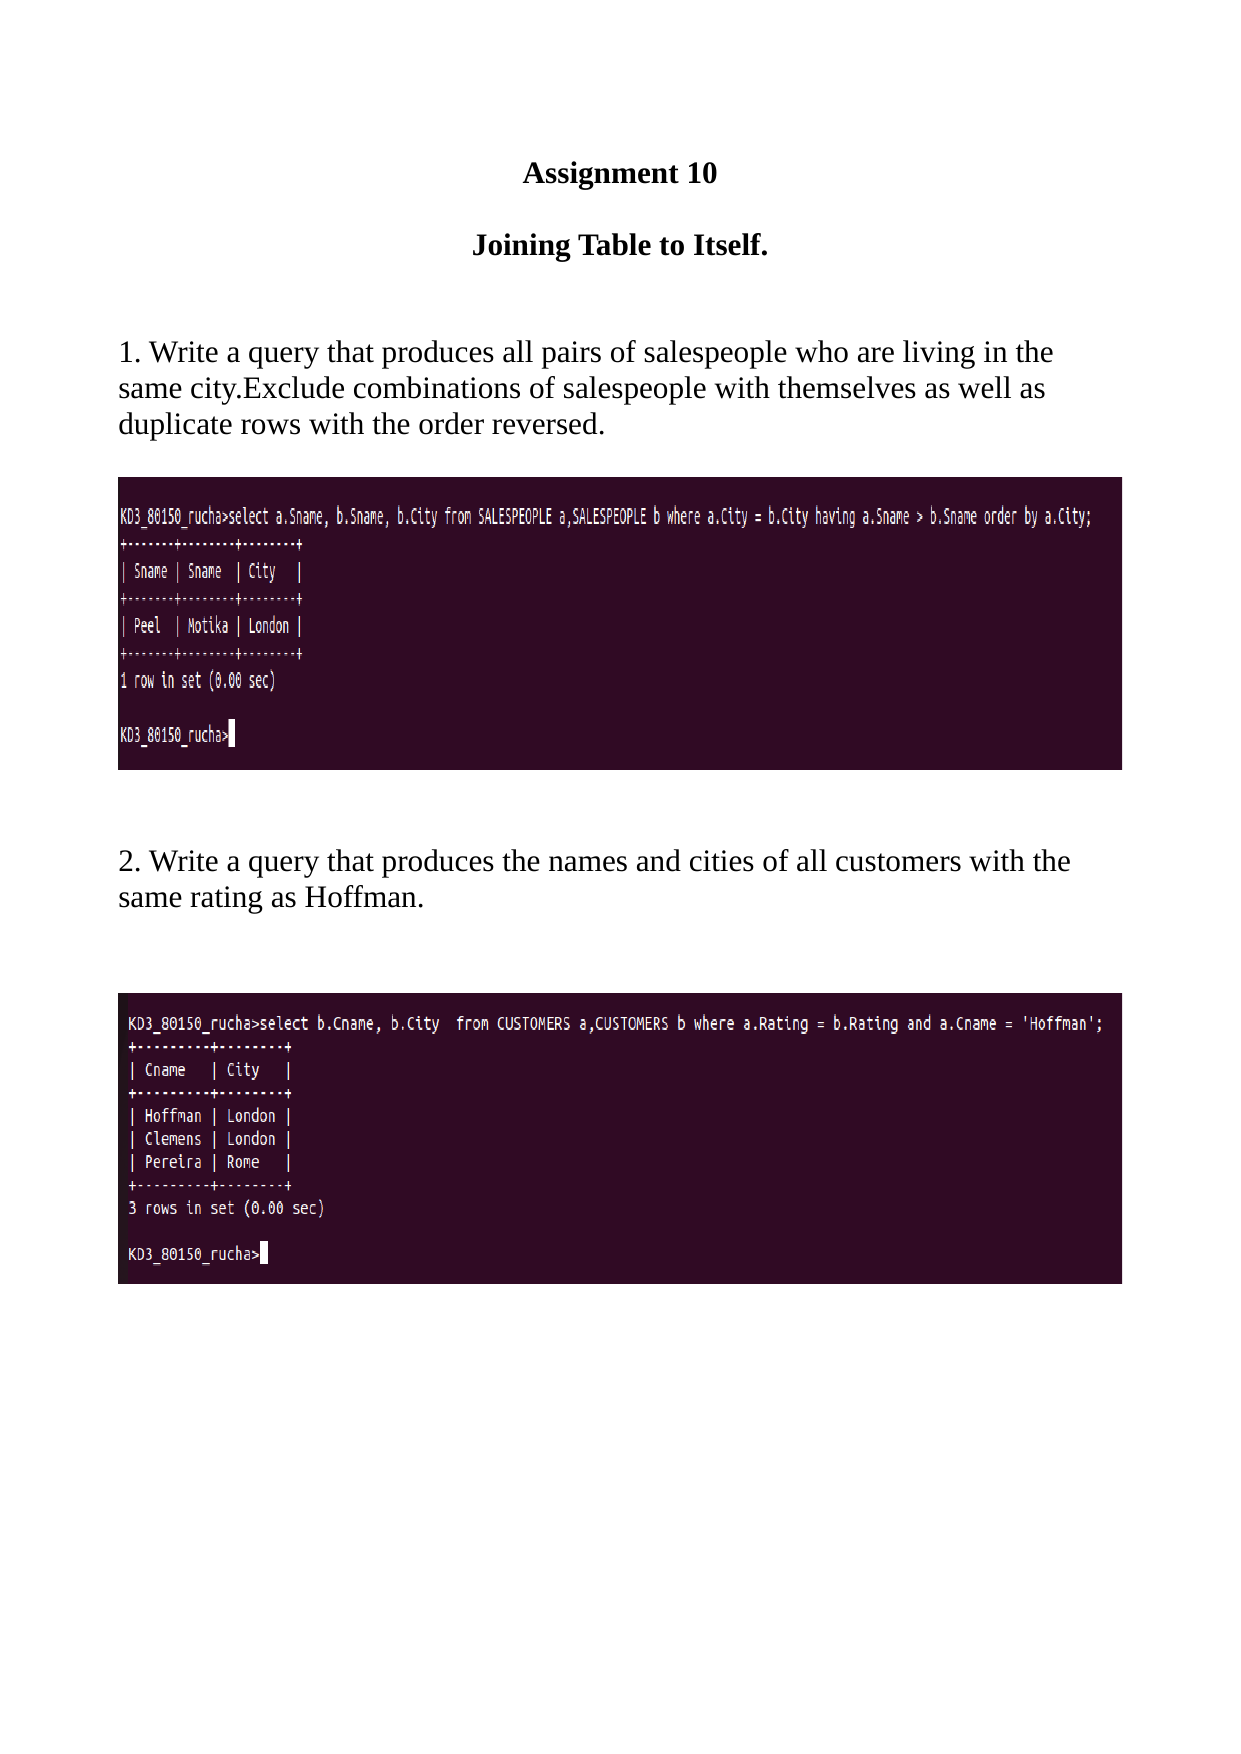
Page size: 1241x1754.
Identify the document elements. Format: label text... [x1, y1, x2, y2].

text 1. Write a query that produces all pairs of salespeople who are living in the same city.Exclude combinations of salespeople with themselves as well as duplicate rows with the order reversed. [118, 334, 1122, 442]
picture [118, 993, 1123, 1284]
text Assignment 10 [118, 154, 1122, 190]
text Joining Table to Itself. [118, 226, 1122, 262]
picture [118, 477, 1123, 770]
text 2. Write a query that produces the names and cities of all customers with the same rating as Hoffman. [118, 842, 1122, 914]
